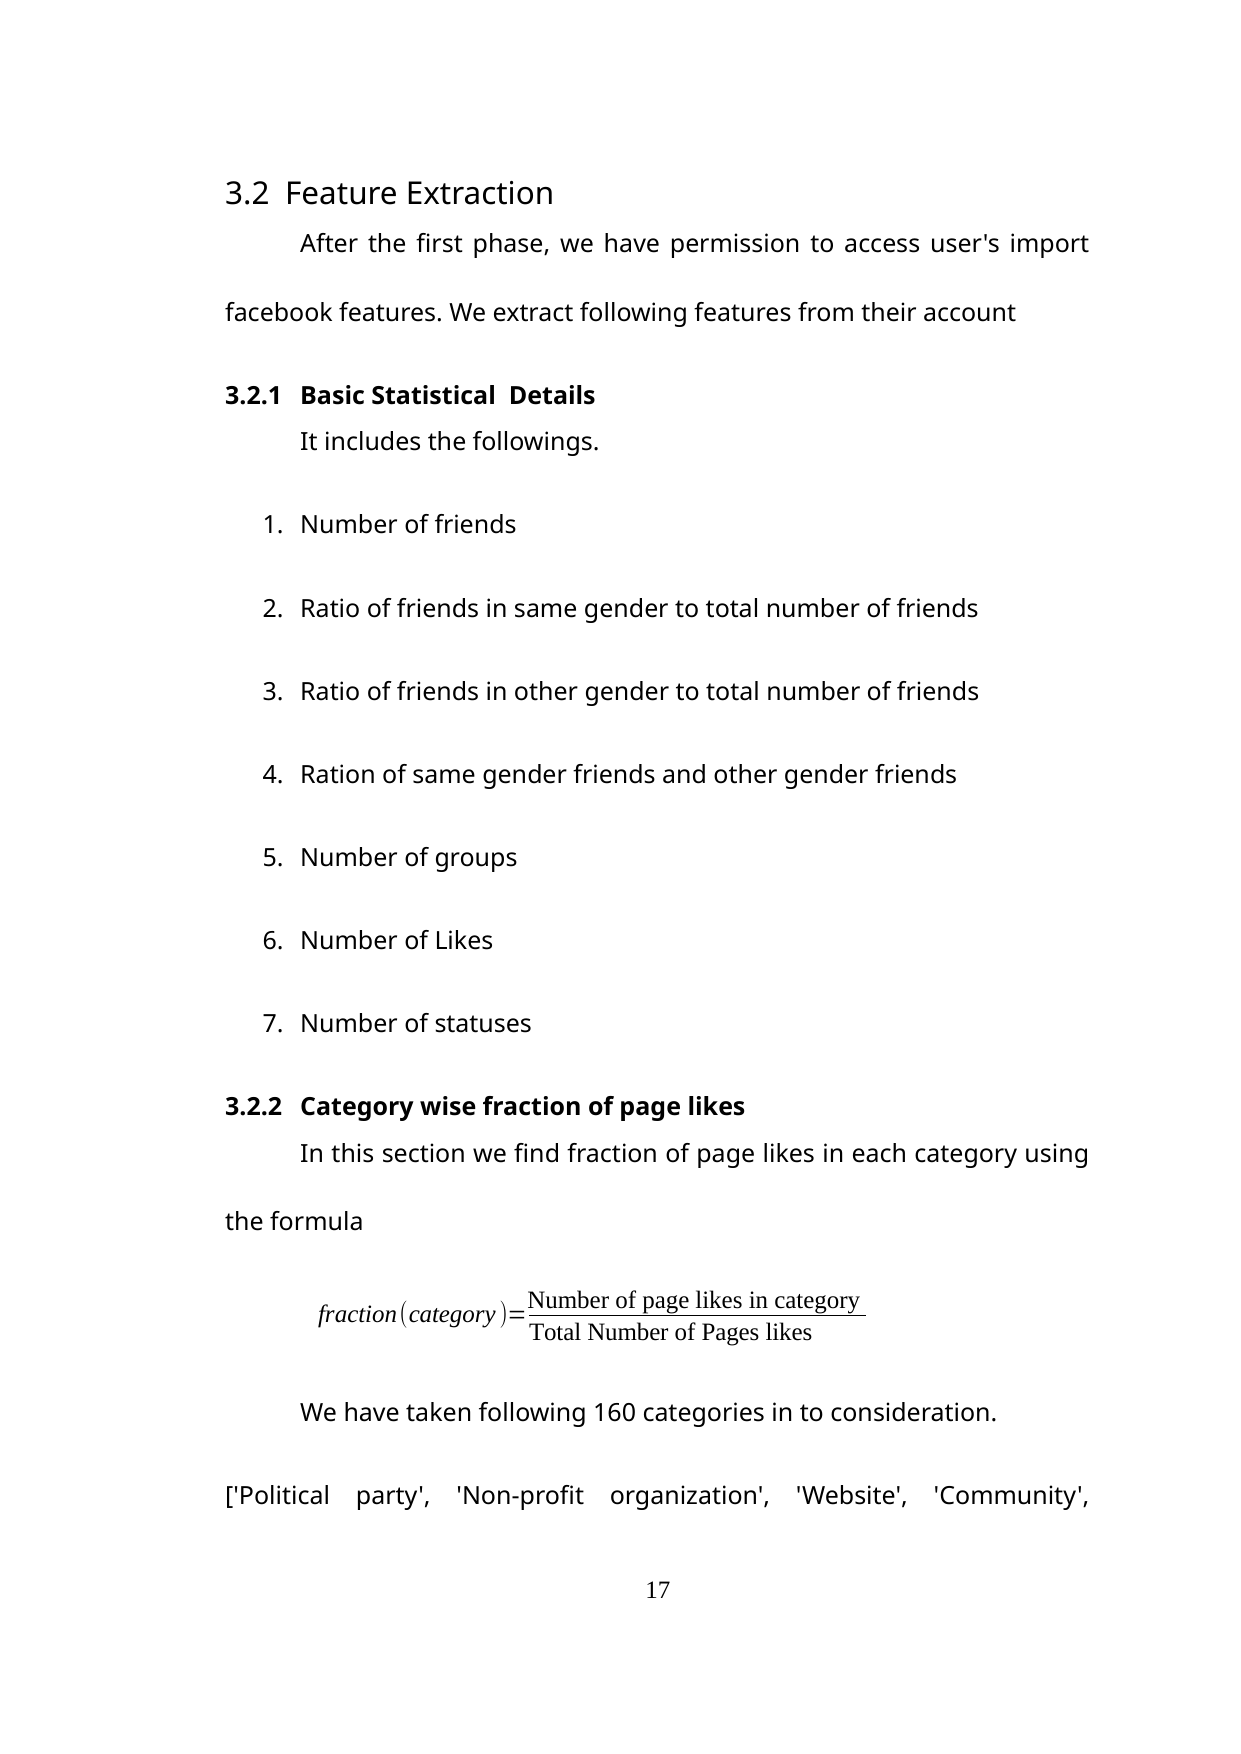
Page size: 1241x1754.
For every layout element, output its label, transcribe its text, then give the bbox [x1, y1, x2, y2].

list Number of friends [262, 507, 1090, 541]
list Number of groups [262, 839, 1090, 874]
list Number of statuses [262, 1006, 1090, 1040]
list Number of Likes [262, 923, 1090, 957]
text We have taken following 160 categories in to consideration. [225, 1395, 1090, 1429]
list Ratio of friends in same gender to total number of friends [262, 590, 1090, 624]
text After the first phase, we have permission to access user's import facebook features. We extract following features from their account [225, 226, 1090, 328]
list Ratio of friends in other gender to total number of friends [262, 673, 1090, 707]
text In this section we find fraction of page likes in each category using the formula [225, 1136, 1090, 1238]
text ['Political party', 'Non-profit organization', 'Website', 'Community', [225, 1478, 1090, 1512]
subtitle Feature Extraction [225, 171, 1090, 214]
list Ration of same gender friends and other gender friends [262, 756, 1090, 791]
subtitle Basic Statistical Details [225, 377, 1090, 411]
text It includes the followings. [225, 424, 1090, 458]
subtitle Category wise fraction of page likes [225, 1089, 1090, 1123]
